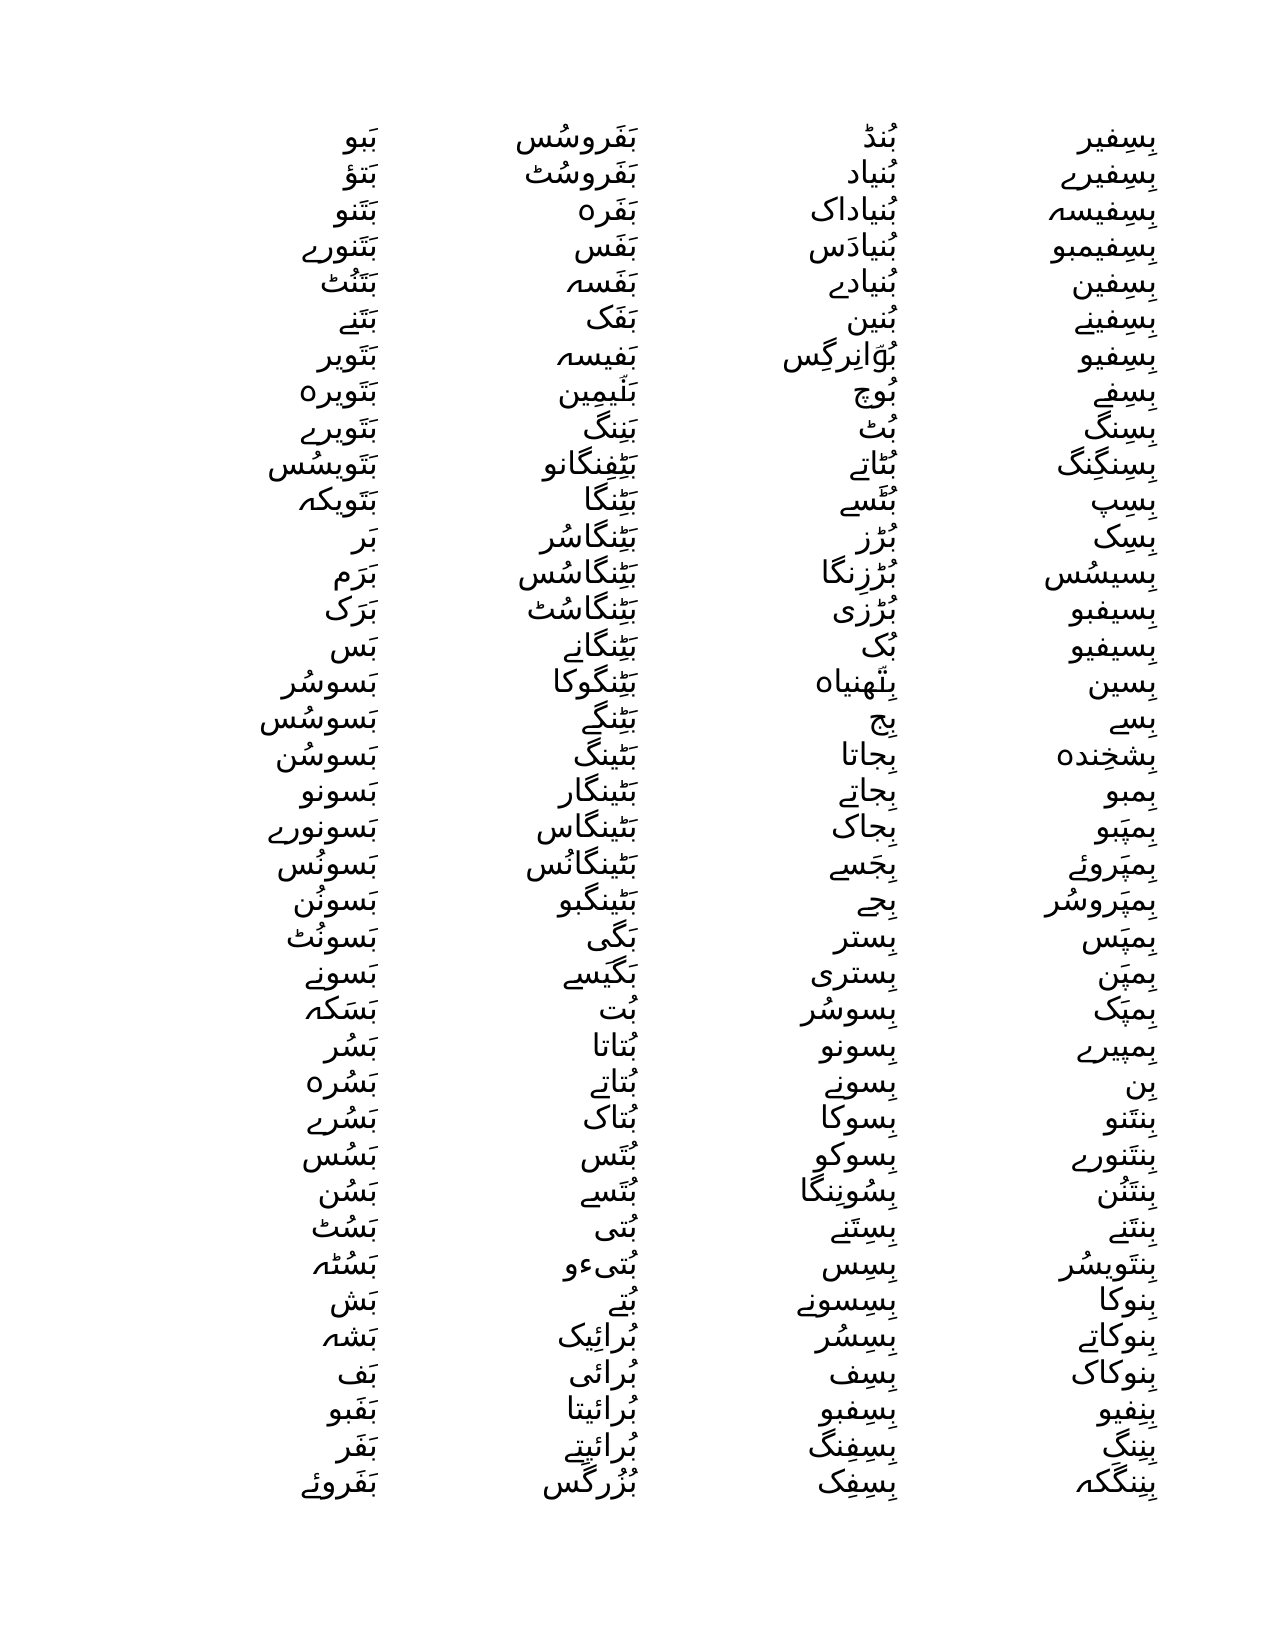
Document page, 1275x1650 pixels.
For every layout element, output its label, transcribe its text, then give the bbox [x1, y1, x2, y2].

text بِنِفیو [897, 1391, 1157, 1427]
text بَسونے [118, 954, 378, 991]
text بِمپَروسُر [897, 882, 1157, 918]
text بِسِفیسہ [897, 191, 1157, 227]
text بِمپَروئے [897, 845, 1157, 882]
text بَٹِفِنگانو [378, 445, 637, 482]
text بِسِسُر [637, 1318, 897, 1354]
text بَفیسہ [378, 336, 637, 373]
text بِتؔھنیاہ [637, 663, 897, 700]
text بَتَویسُس [118, 445, 378, 482]
text بُتے [378, 1281, 637, 1318]
text بُنین [637, 300, 897, 336]
text بَتَویکہ [118, 482, 378, 518]
text بِجاتا [637, 736, 897, 772]
text بِسِف [637, 1354, 897, 1391]
text بِجَسے [637, 845, 897, 882]
text بَتَنے [118, 300, 378, 336]
text بَسوسُس [118, 700, 378, 736]
text بَسُن [118, 1172, 378, 1209]
text بِسِنگِنگ [897, 445, 1157, 482]
text بُڑز [637, 518, 897, 554]
text بُتَس [378, 1136, 637, 1172]
text بُتاتے [378, 1063, 637, 1100]
text بَسُر [118, 1027, 378, 1063]
text بِسِفِک [637, 1463, 897, 1499]
text بَسونُس [118, 845, 378, 882]
text بَفَروئے [118, 1463, 378, 1499]
text بِسونو [637, 1027, 897, 1063]
text بَسونُٹ [118, 918, 378, 954]
text بَفَک [378, 300, 637, 336]
text بِسِسونے [637, 1281, 897, 1318]
text بَسُرے [118, 1100, 378, 1136]
text بُت [378, 991, 637, 1027]
text بِسوکا [637, 1100, 897, 1136]
text بَٹِنگاسُر [378, 518, 637, 554]
text بُنیادَس [637, 227, 897, 263]
text بَفَر [118, 1427, 378, 1463]
text بُوچ [637, 373, 897, 409]
text بِمپیرے [897, 1027, 1157, 1063]
text بِسوکو [637, 1136, 897, 1172]
text بَسونُن [118, 882, 378, 918]
text بُتَسے [378, 1172, 637, 1209]
text بِسِتَنے [637, 1209, 897, 1245]
text بُرائی​تا [378, 1391, 637, 1427]
text بَتَویرے [118, 409, 378, 445]
text بِنِنگَکہ [897, 1463, 1157, 1499]
text بُڑزی [637, 591, 897, 627]
text بُنیاد [637, 154, 897, 191]
text بِسِفبو [637, 1391, 897, 1427]
text بَبو [118, 118, 378, 154]
text بِجاک [637, 809, 897, 845]
text بِسِفیر [897, 118, 1157, 154]
text بِمپَن [897, 954, 1157, 991]
text بُوؔانِرگِس [637, 336, 897, 373]
text بَتَنُٹ [118, 263, 378, 300]
text بِمپَس [897, 918, 1157, 954]
text بِسِفینے [897, 300, 1157, 336]
text بَفَروسُٹ [378, 154, 637, 191]
text بَنِنگ [378, 409, 637, 445]
text بِسِفیرے [897, 154, 1157, 191]
text بَش [118, 1281, 378, 1318]
text بَتَویرہ [118, 373, 378, 409]
text بِنِنگ [897, 1427, 1157, 1463]
text بَسُرہ [118, 1063, 378, 1100]
text بَسُٹ [118, 1209, 378, 1245]
text بَٹِنگانے [378, 627, 637, 663]
text بِسِفین [897, 263, 1157, 300]
text بُنیادے [637, 263, 897, 300]
text بِج [637, 700, 897, 736]
text بَٹِنگا [378, 482, 637, 518]
text بَٹِنگے [378, 700, 637, 736]
text بِسِفِنگ [637, 1427, 897, 1463]
text بِجے [637, 882, 897, 918]
text بَٹِنگاسُٹ [378, 591, 637, 627]
text بِستر [637, 918, 897, 954]
text بِسُونِنگا [637, 1172, 897, 1209]
text بِسیفیو [897, 627, 1157, 663]
text بَفَسہ [378, 263, 637, 300]
text بَفَبو [118, 1391, 378, 1427]
text بَرَک [118, 591, 378, 627]
text بَسَکہ [118, 991, 378, 1027]
text بَگی [378, 918, 637, 954]
text بُک [637, 627, 897, 663]
text بِسیفبو [897, 591, 1157, 627]
text بُتاتا [378, 1027, 637, 1063]
text بَٹِنگوکا [378, 663, 637, 700]
text بَتَنو [118, 191, 378, 227]
text بُنڈ [637, 118, 897, 154]
text بُٹ [637, 409, 897, 445]
text بَر [118, 518, 378, 554]
text بِسِنگ [897, 409, 1157, 445]
text بَفَرہ [378, 191, 637, 227]
text بِسِک [897, 518, 1157, 554]
text بِستری [637, 954, 897, 991]
text بِمبو [897, 772, 1157, 809]
text بِن [897, 1063, 1157, 1100]
text بِسین [897, 663, 1157, 700]
text بَٹینگبو [378, 882, 637, 918]
text بِسِفے [897, 373, 1157, 409]
text بِنوکاتے [897, 1318, 1157, 1354]
text بُتی [378, 1209, 637, 1245]
text بِمپَبو [897, 809, 1157, 845]
text بِشخِندہ [897, 736, 1157, 772]
text بَٹِنگاسُس [378, 554, 637, 591]
text بَسوسُر [118, 663, 378, 700]
text بُنیاداک [637, 191, 897, 227]
text بَسُس [118, 1136, 378, 1172]
text بَسوسُن [118, 736, 378, 772]
text بُٹَسے [637, 482, 897, 518]
text بَتَویر [118, 336, 378, 373]
text بِجاتے [637, 772, 897, 809]
text بُرائی​تے [378, 1427, 637, 1463]
text بَشہ [118, 1318, 378, 1354]
text بَتَنورے [118, 227, 378, 263]
text بُٹاتے [637, 445, 897, 482]
text بَفَس [378, 227, 637, 263]
text بِسونے [637, 1063, 897, 1100]
text بُرائی [378, 1354, 637, 1391]
text بَٹینگاس [378, 809, 637, 845]
text بَٹینگانُس [378, 845, 637, 882]
text بُتی​ءو [378, 1245, 637, 1281]
text بِنوکا [897, 1281, 1157, 1318]
text بُڑزِنگا [637, 554, 897, 591]
text بُزُرگَس [378, 1463, 637, 1499]
text بِنتَنُن [897, 1172, 1157, 1209]
text بِمپَک [897, 991, 1157, 1027]
text بَف [118, 1354, 378, 1391]
text بِسے [897, 700, 1157, 736]
text بِنتَنے [897, 1209, 1157, 1245]
text بَٹینگار [378, 772, 637, 809]
text بَنؔیمِین [378, 373, 637, 409]
text بَسُٹہ [118, 1245, 378, 1281]
text بَتؤ [118, 154, 378, 191]
text بِسِپ [897, 482, 1157, 518]
text بَس [118, 627, 378, 663]
text بِنتَنورے [897, 1136, 1157, 1172]
text بَسونورے [118, 809, 378, 845]
text بِسیسُس [897, 554, 1157, 591]
text بُتاک [378, 1100, 637, 1136]
text بَرَم [118, 554, 378, 591]
text بُرائِیک [378, 1318, 637, 1354]
text بَفَروسُس [378, 118, 637, 154]
text بِسِس [637, 1245, 897, 1281]
text بِنتَنو [897, 1100, 1157, 1136]
text بِسِفیو [897, 336, 1157, 373]
text بِسوسُر [637, 991, 897, 1027]
text بَسونو [118, 772, 378, 809]
text بَٹینگ [378, 736, 637, 772]
text بِنوکاک [897, 1354, 1157, 1391]
text بَگی​َسے [378, 954, 637, 991]
text بِنتَویسُر [897, 1245, 1157, 1281]
text بِسِفیمبو [897, 227, 1157, 263]
